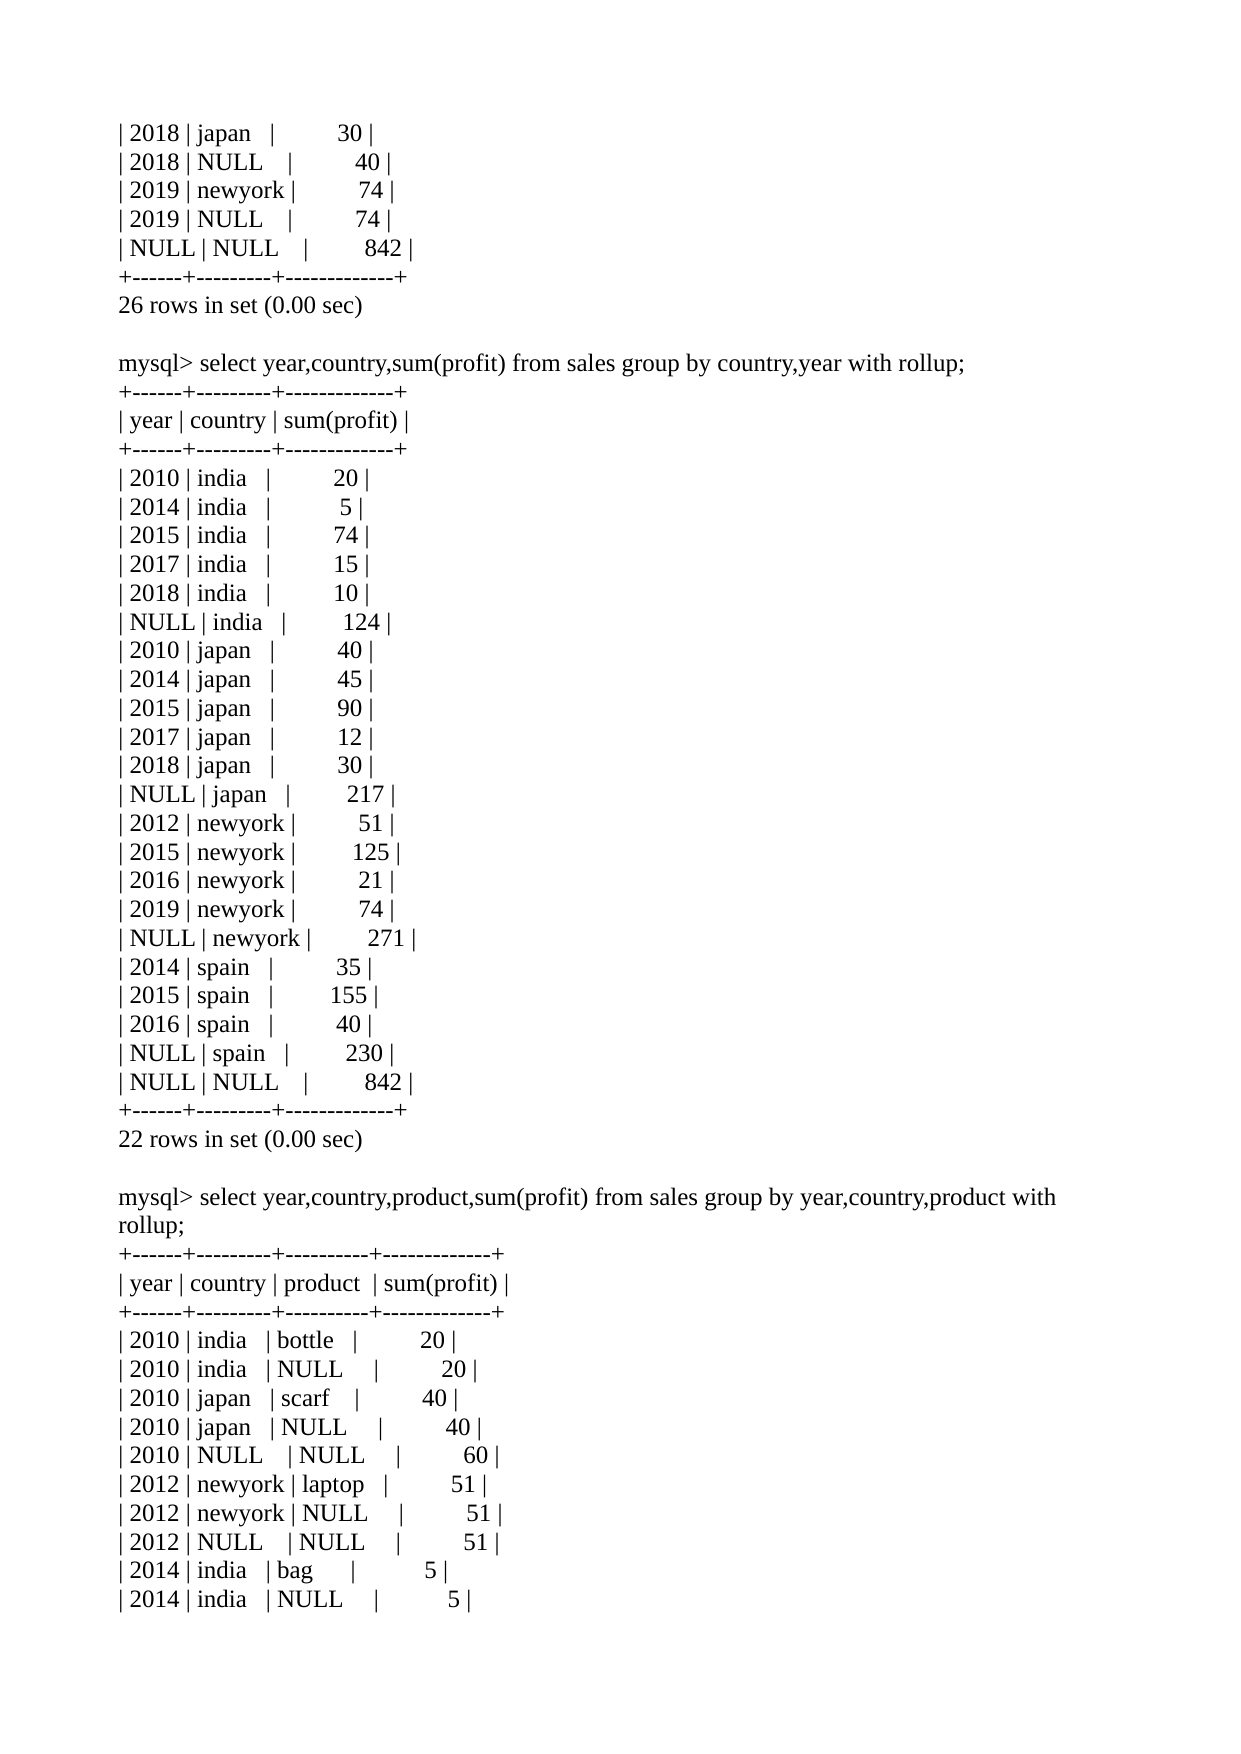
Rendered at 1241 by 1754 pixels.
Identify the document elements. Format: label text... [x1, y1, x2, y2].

text | 2019 | newyork | 74 | [118, 894, 1122, 923]
text | NULL | japan | 217 | [118, 779, 1122, 808]
text | NULL | newyork | 271 | [118, 923, 1122, 952]
text | 2015 | spain | 155 | [118, 981, 1122, 1009]
text 26 rows in set (0.00 sec) [118, 291, 1122, 319]
text | NULL | NULL | 842 | [118, 1067, 1122, 1096]
text | year | country | sum(profit) | [118, 406, 1122, 434]
text | 2016 | spain | 40 | [118, 1009, 1122, 1038]
text mysql> select year,country,product,sum(profit) from sales group by year,country,product with rollup; [118, 1182, 1122, 1239]
text | 2018 | japan | 30 | [118, 751, 1122, 779]
text | 2010 | japan | 40 | [118, 636, 1122, 664]
text | 2010 | india | bottle | 20 | [118, 1326, 1122, 1354]
text | 2014 | india | 5 | [118, 492, 1122, 521]
text 22 rows in set (0.00 sec) [118, 1124, 1122, 1153]
text | 2019 | newyork | 74 | [118, 176, 1122, 204]
text | 2012 | newyork | NULL | 51 | [118, 1498, 1122, 1527]
text | 2014 | japan | 45 | [118, 664, 1122, 693]
text | year | country | product | sum(profit) | [118, 1268, 1122, 1297]
text | 2015 | india | 74 | [118, 521, 1122, 549]
text | NULL | NULL | 842 | [118, 233, 1122, 262]
text +------+---------+----------+-------------+ [118, 1239, 1122, 1268]
text | 2012 | NULL | NULL | 51 | [118, 1527, 1122, 1556]
text | 2010 | india | 20 | [118, 463, 1122, 492]
text +------+---------+-------------+ [118, 377, 1122, 406]
text | 2017 | india | 15 | [118, 549, 1122, 578]
text | 2018 | india | 10 | [118, 578, 1122, 607]
text | 2012 | newyork | laptop | 51 | [118, 1469, 1122, 1498]
text | 2014 | india | NULL | 5 | [118, 1584, 1122, 1613]
text | 2018 | NULL | 40 | [118, 147, 1122, 176]
text | NULL | spain | 230 | [118, 1038, 1122, 1067]
text | 2017 | japan | 12 | [118, 722, 1122, 751]
text | 2015 | japan | 90 | [118, 693, 1122, 722]
text | 2014 | spain | 35 | [118, 952, 1122, 981]
text +------+---------+-------------+ [118, 434, 1122, 463]
text | NULL | india | 124 | [118, 607, 1122, 636]
text | 2018 | japan | 30 | [118, 118, 1122, 147]
text | 2010 | NULL | NULL | 60 | [118, 1441, 1122, 1469]
text | 2012 | newyork | 51 | [118, 808, 1122, 837]
text | 2016 | newyork | 21 | [118, 866, 1122, 894]
text +------+---------+-------------+ [118, 1096, 1122, 1124]
text +------+---------+----------+-------------+ [118, 1297, 1122, 1326]
text | 2019 | NULL | 74 | [118, 204, 1122, 233]
text | 2014 | india | bag | 5 | [118, 1556, 1122, 1584]
text mysql> select year,country,sum(profit) from sales group by country,year with rollup; [118, 348, 1122, 377]
text +------+---------+-------------+ [118, 262, 1122, 291]
text | 2015 | newyork | 125 | [118, 837, 1122, 866]
text | 2010 | japan | NULL | 40 | [118, 1412, 1122, 1441]
text | 2010 | india | NULL | 20 | [118, 1354, 1122, 1383]
text | 2010 | japan | scarf | 40 | [118, 1383, 1122, 1412]
